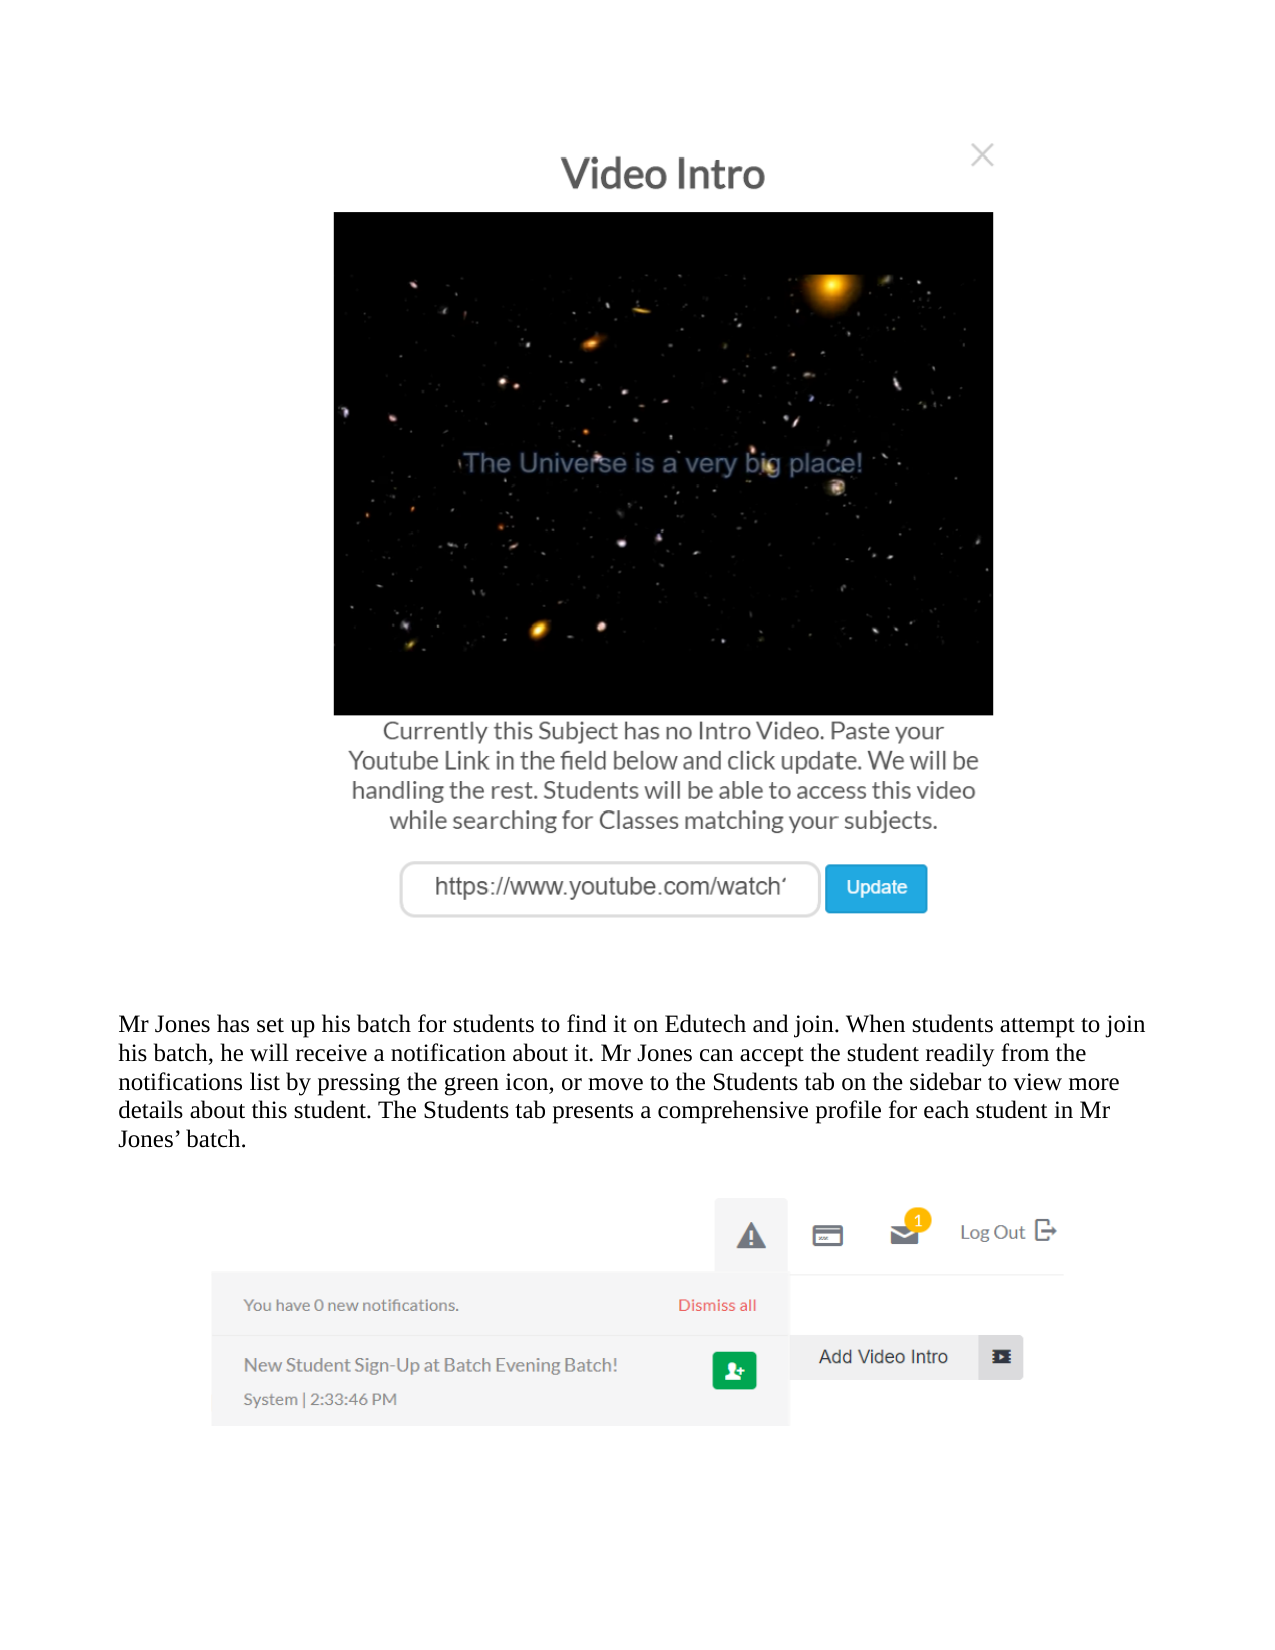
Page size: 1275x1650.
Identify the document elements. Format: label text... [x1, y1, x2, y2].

text Mr Jones has set up his batch for students to find it on Edutech and join. When students attempt to join his batch, he will receive a notification about it. Mr Jones can accept the student readily from the notifications list by pressing the green icon, or move to the Students tab on the sidebar to view more details about this student. The Students tab presents a comprehensive profile for each student in Mr Jones’ batch. [118, 1009, 1157, 1153]
picture [211, 1197, 1064, 1426]
picture [314, 135, 1012, 929]
